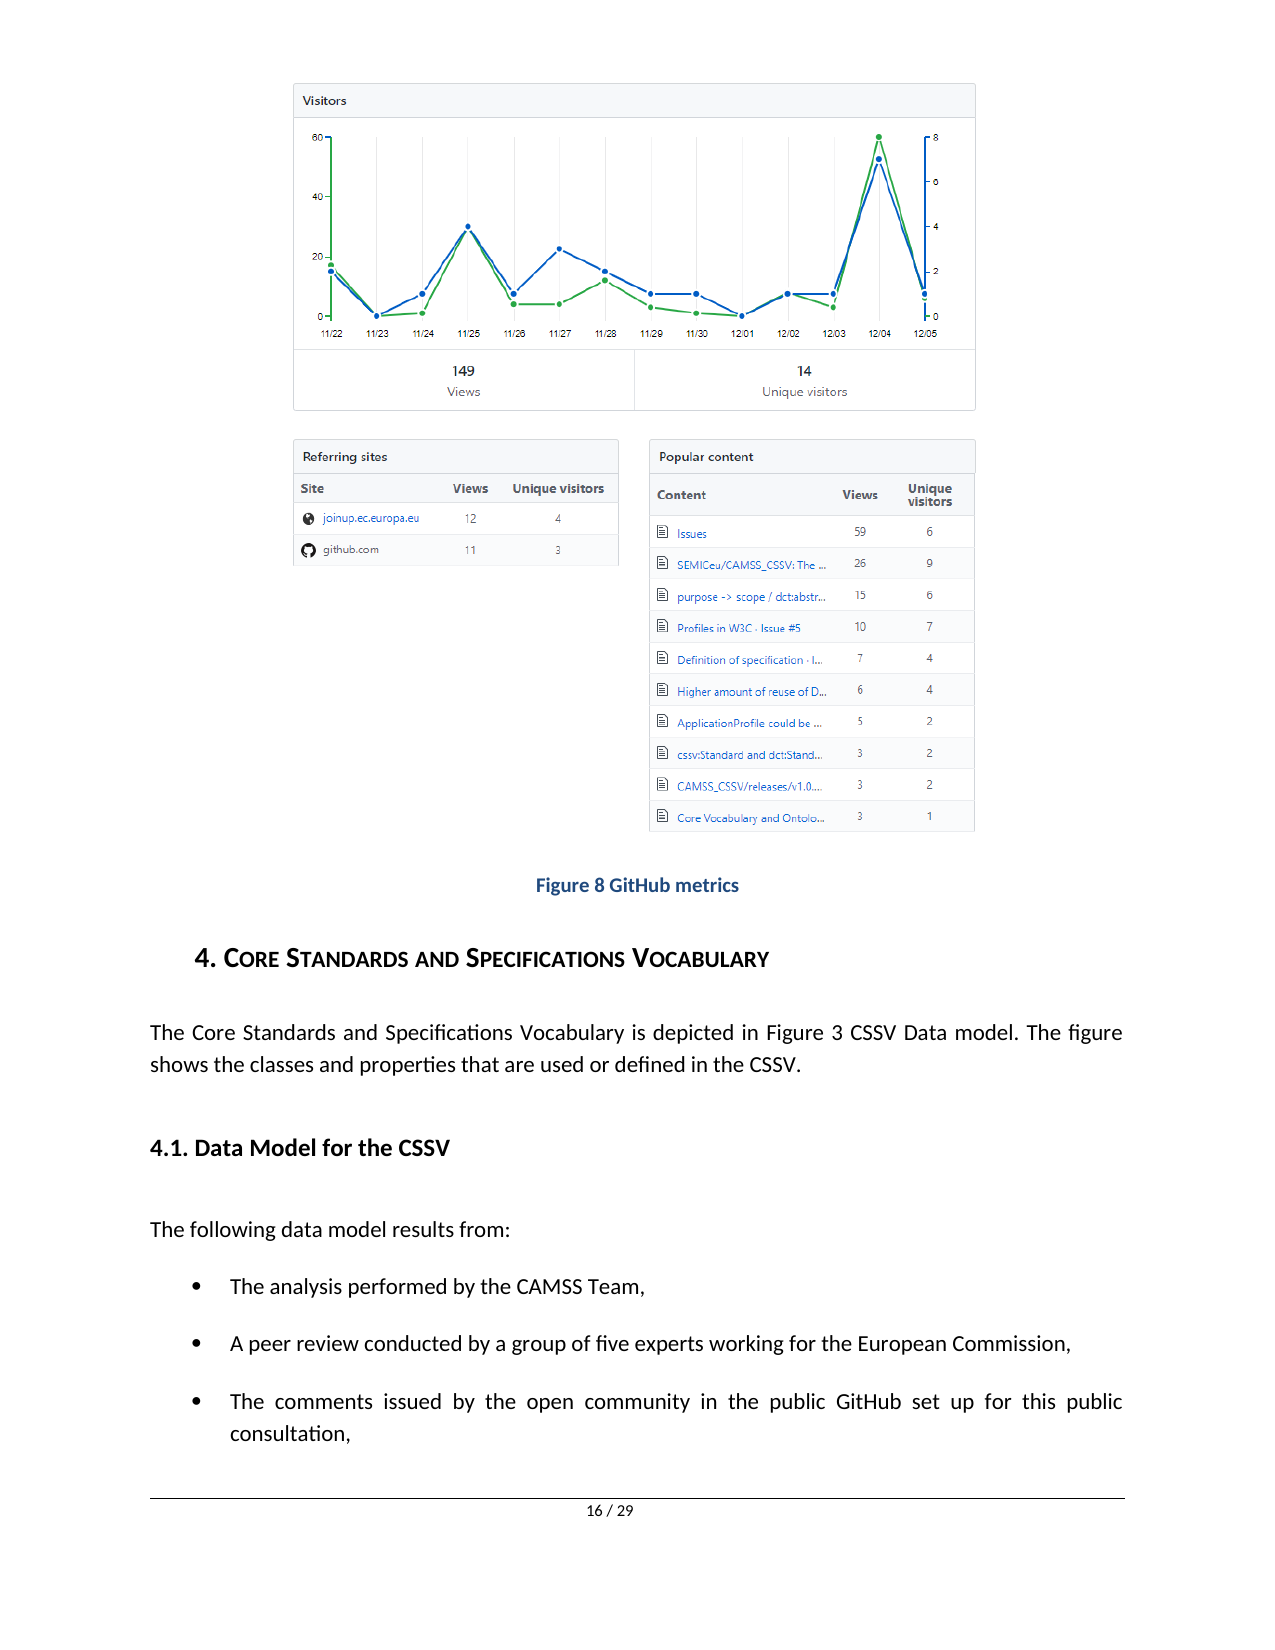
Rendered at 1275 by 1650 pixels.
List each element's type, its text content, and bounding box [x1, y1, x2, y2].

text The following data model results from: [150, 1215, 1125, 1243]
subtitle Data Model for the CSSV [150, 1132, 1125, 1162]
list The comments issued by the open community in the public GitHub set up for this public consultation, [192, 1387, 1125, 1447]
list A peer review conducted by a group of five experts working for the European Commission, [192, 1329, 1125, 1358]
subtitle Core Standards and Specifications Vocabulary [194, 939, 1125, 975]
list The analysis performed by the CAMSS Team, [192, 1272, 1125, 1300]
text Figure 8 GitHub metrics [150, 872, 1125, 898]
text The Core Standards and Specifications Vocabulary is depicted in Figure 3 CSSV Data model. The figure shows the classes and properties that are used or defined in the CSSV. [150, 1018, 1125, 1078]
